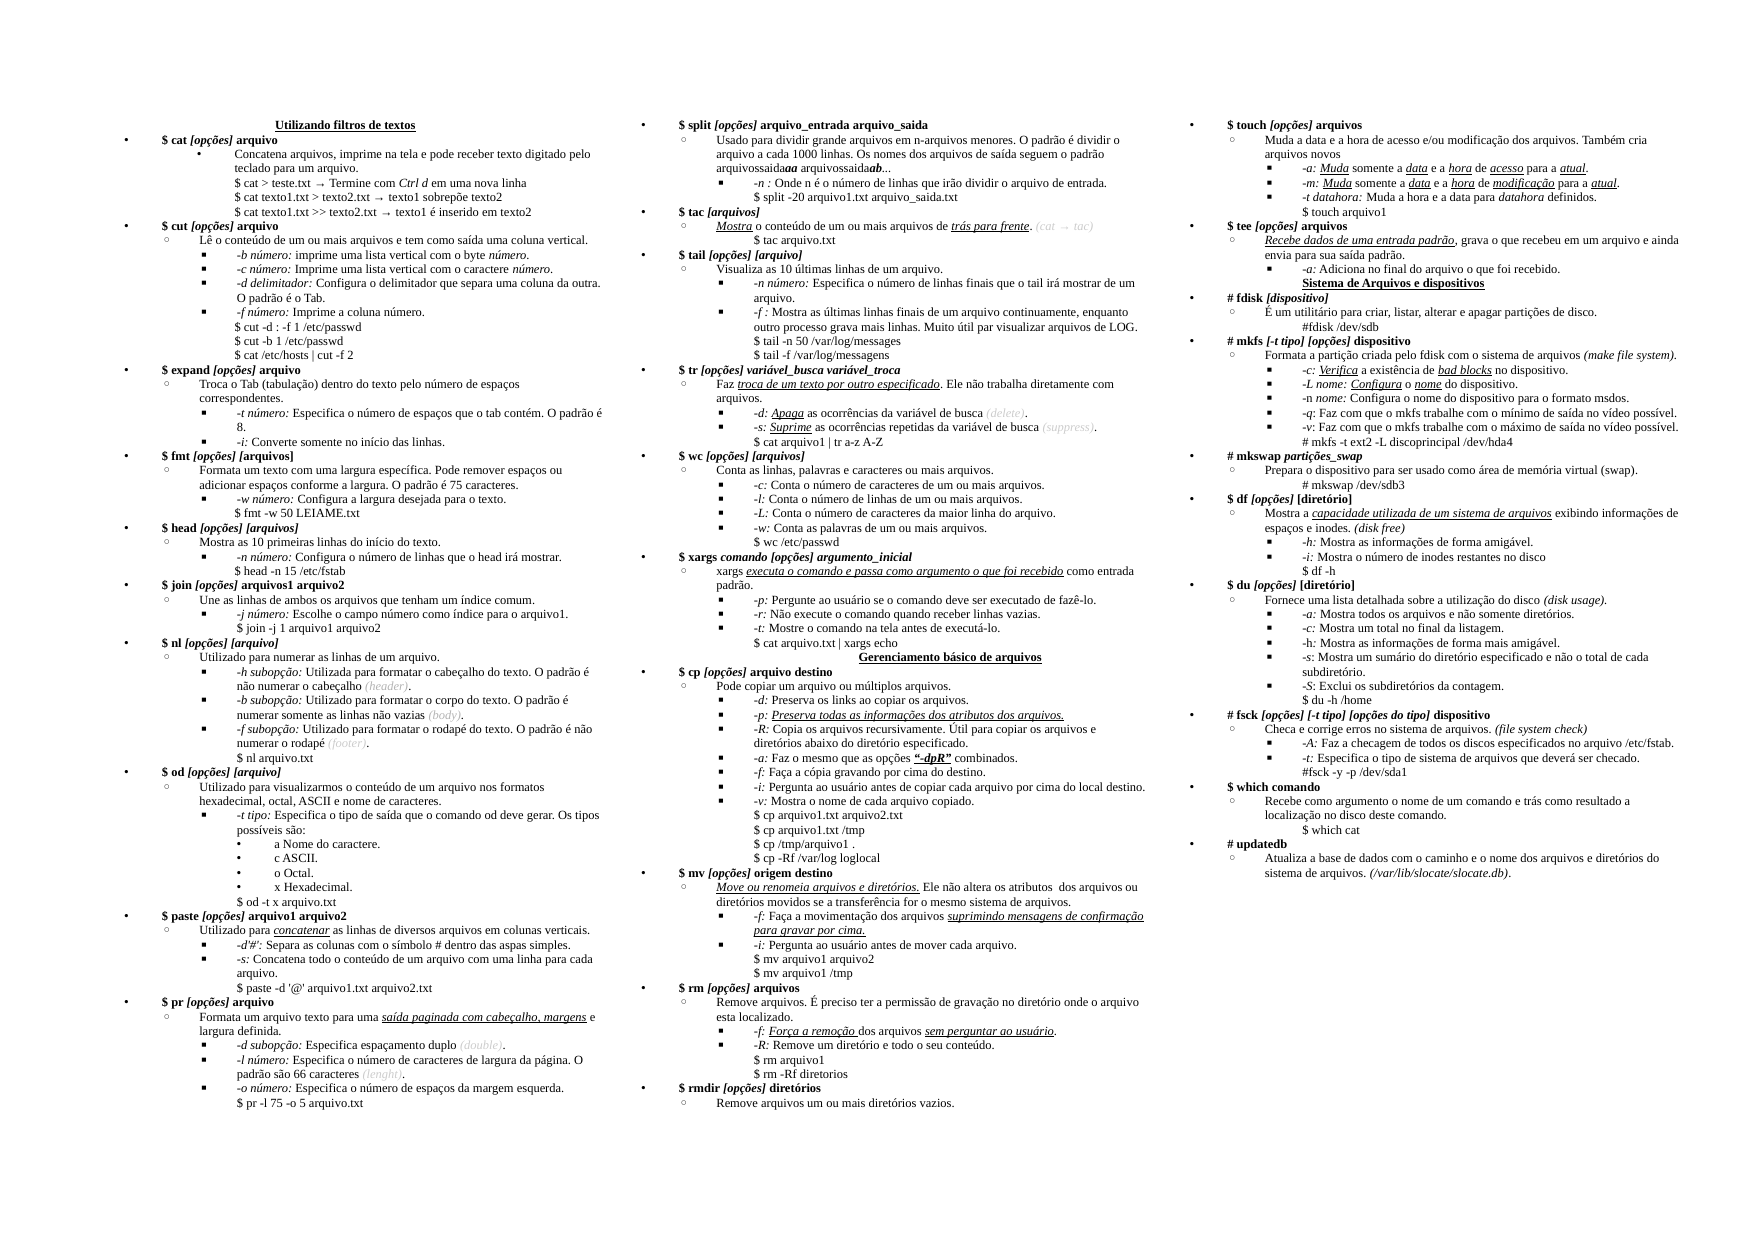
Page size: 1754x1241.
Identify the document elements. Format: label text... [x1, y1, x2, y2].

list -h: Mostra as informações de forma mais amigável. [1264, 636, 1681, 650]
list Formata um texto com uma largura específica. Pode remover espaços ou adicionar espaços conforme a largura. O padrão é 75 caracteres. [162, 463, 604, 492]
list Formata um arquivo texto para uma saída paginada com cabeçalho, margens e largura definida. [162, 1009, 604, 1038]
list -A: Faz a checagem de todos os discos especificados no arquivo /etc/fstab. [1264, 736, 1681, 751]
list -a: Mostra todos os arquivos e não somente diretórios. [1264, 607, 1681, 621]
list $ touch arquivo1 [1264, 204, 1681, 219]
list Mostra a capacidade utilizada de um sistema de arquivos exibindo informações de espaços e inodes. (disk free) [1227, 506, 1681, 535]
list Visualiza as 10 últimas linhas de um arquivo. [679, 262, 1146, 276]
list -s: Mostra um sumário do diretório especificado e não o total de cada subdiretório. [1264, 650, 1681, 679]
list -t: Mostre o comando na tela antes de executá-lo. [716, 621, 1146, 636]
list $ head [opções] [arquivos] [124, 521, 604, 535]
list $ tac arquivo.txt [716, 233, 1146, 247]
list -a: Adiciona no final do arquivo o que foi recebido. [1264, 262, 1681, 276]
list -l: Conta o número de linhas de um ou mais arquivos. [716, 492, 1146, 506]
list -f subopção: Utilizado para formatar o rodapé do texto. O padrão é não numerar o rodapé (footer). [199, 722, 604, 751]
list É um utilitário para criar, listar, alterar e apagar partições de disco. [1227, 305, 1681, 319]
list $ which cat [1264, 822, 1681, 837]
list Mostra o conteúdo de um ou mais arquivos de trás para frente. (cat → tac) [679, 219, 1146, 233]
list $ wc [opções] [arquivos] [641, 449, 1146, 463]
list Muda a data e a hora de acesso e/ou modificação dos arquivos. Também cria arquivos novos [1227, 132, 1681, 161]
list -l número: Especifica o número de caracteres de largura da página. O padrão são 66 caracteres (lenght). [199, 1052, 604, 1081]
list Remove arquivos. É preciso ter a permissão de gravação no diretório onde o arquivo esta localizado. [679, 995, 1146, 1024]
list -R: Remove um diretório e todo o seu conteúdo. [716, 1038, 1146, 1052]
list $ cat arquivo1 | tr a-z A-Z [716, 434, 1146, 449]
list Lê o conteúdo de um ou mais arquivos e tem como saída uma coluna vertical. [162, 233, 604, 247]
list -b número: imprime uma lista vertical com o byte número. [199, 247, 604, 262]
list -s: Concatena todo o conteúdo de um arquivo com uma linha para cada arquivo. [199, 952, 604, 981]
list -i: Converte somente no início das linhas. [199, 434, 604, 449]
list -f: Faça a cópia gravando por cima do destino. [716, 765, 1146, 779]
list -v: Mostra o nome de cada arquivo copiado. [716, 794, 1146, 808]
list $ cp arquivo1.txt arquivo2.txt [716, 808, 1146, 822]
list $ od [opções] [arquivo] [124, 765, 604, 779]
list -j número: Escolhe o campo número como índice para o arquivo1. [199, 607, 604, 621]
list -S: Exclui os subdiretórios da contagem. [1264, 679, 1681, 693]
text $ head -n 15 /etc/fstab [87, 564, 604, 578]
list $ cp -Rf /var/log loglocal [716, 851, 1146, 866]
list -f: Faça a movimentação dos arquivos suprimindo mensagens de confirmação para gravar por cima. [716, 909, 1146, 937]
list Atualiza a base de dados com o caminho e o nome dos arquivos e diretórios do sistema de arquivos. (/var/lib/slocate/slocate.db). [1227, 851, 1681, 880]
list Utilizado para concatenar as linhas de diversos arquivos em colunas verticais. [162, 923, 604, 937]
list xargs executa o comando e passa como argumento o que foi recebido como entrada padrão. [679, 564, 1146, 592]
list $ cat texto1.txt >> texto2.txt → texto1 é inserido em texto2 [197, 204, 604, 219]
list $ fmt [opções] [arquivos] [124, 449, 604, 463]
list Une as linhas de ambos os arquivos que tenham um índice comum. [162, 592, 604, 607]
list -d delimitador: Configura o delimitador que separa uma coluna da outra. O padrão é o Tab. [199, 276, 604, 305]
list -L: Conta o número de caracteres da maior linha do arquivo. [716, 506, 1146, 521]
list -f: Força a remoção dos arquivos sem perguntar ao usuário. [716, 1024, 1146, 1038]
list $ cat texto1.txt > texto2.txt → texto1 sobrepõe texto2 [197, 190, 604, 204]
list -d: Preserva os links ao copiar os arquivos. [716, 693, 1146, 707]
list Concatena arquivos, imprime na tela e pode receber texto digitado pelo teclado para um arquivo. [197, 147, 604, 176]
list Gerenciamento básico de arquivos [716, 650, 1146, 664]
list $ df -h [1264, 564, 1681, 578]
list $ mv arquivo1 arquivo2 [716, 952, 1146, 966]
list $ od -t x arquivo.txt [199, 894, 604, 909]
text Utilizando filtros de textos [87, 118, 604, 132]
list $ split -20 arquivo1.txt arquivo_saida.txt [716, 190, 1146, 204]
list $ cp arquivo1.txt /tmp [716, 822, 1146, 837]
list -w: Conta as palavras de um ou mais arquivos. [716, 521, 1146, 535]
list -t número: Especifica o número de espaços que o tab contém. O padrão é 8. [199, 406, 604, 434]
list -q: Faz com que o mkfs trabalhe com o mínimo de saída no vídeo possível. [1264, 406, 1681, 420]
list Faz troca de um texto por outro especificado. Ele não trabalha diretamente com arquivos. [679, 377, 1146, 406]
list #fsck -y -p /dev/sda1 [1264, 765, 1681, 779]
list Utilizado para visualizarmos o conteúdo de um arquivo nos formatos hexadecimal, octal, ASCII e nome de caracteres. [162, 779, 604, 808]
list -t: Especifica o tipo de sistema de arquivos que deverá ser checado. [1264, 751, 1681, 765]
list -n : Onde n é o número de linhas que irão dividir o arquivo de entrada. [716, 176, 1146, 190]
list $ tr [opções] variável_busca variável_troca [641, 362, 1146, 377]
list -p: Pergunte ao usuário se o comando deve ser executado de fazê-lo. [716, 592, 1146, 607]
list Sistema de Arquivos e dispositivos [1264, 276, 1681, 291]
list -h: Mostra as informações de forma amigável. [1264, 535, 1681, 549]
list -b subopção: Utilizado para formatar o corpo do texto. O padrão é numerar somente as linhas não vazias (body). [199, 693, 604, 722]
list x Hexadecimal. [237, 880, 604, 894]
list $ nl arquivo.txt [199, 751, 604, 765]
list $ cut [opções] arquivo [124, 219, 604, 233]
list c ASCII. [237, 851, 604, 866]
list $ tail [opções] [arquivo] [641, 247, 1146, 262]
list -s: Suprime as ocorrências repetidas da variável de busca (suppress). [716, 420, 1146, 434]
list Conta as linhas, palavras e caracteres ou mais arquivos. [679, 463, 1146, 477]
list $ paste [opções] arquivo1 arquivo2 [124, 909, 604, 923]
list $ tail -n 50 /var/log/messages [716, 334, 1146, 348]
list $ paste -d '@' arquivo1.txt arquivo2.txt [199, 981, 604, 995]
list Troca o Tab (tabulação) dentro do texto pelo número de espaços correspondentes. [162, 377, 604, 406]
list $ cat [opções] arquivo [124, 132, 604, 147]
list Move ou renomeia arquivos e diretórios. Ele não altera os atributos dos arquivos ou diretórios movidos se a transferência for o mesmo sistema de arquivos. [679, 880, 1146, 909]
list $ split [opções] arquivo_entrada arquivo_saida [641, 118, 1146, 132]
list -i: Pergunta ao usuário antes de copiar cada arquivo por cima do local destino. [716, 779, 1146, 794]
text $ cat /etc/hosts | cut -f 2 [87, 348, 604, 362]
list -n número: Especifica o número de linhas finais que o tail irá mostrar de um arquivo. [716, 276, 1146, 305]
list # mkfs -t ext2 -L discoprincipal /dev/hda4 [1264, 434, 1681, 449]
list $ pr [opções] arquivo [124, 995, 604, 1009]
list -d subopção: Especifica espaçamento duplo (double). [199, 1038, 604, 1052]
list Mostra as 10 primeiras linhas do início do texto. [162, 535, 604, 549]
list -f número: Imprime a coluna número. [199, 305, 604, 319]
list $ rm [opções] arquivos [641, 981, 1146, 995]
list # mkfs [-t tipo] [opções] dispositivo [1189, 334, 1681, 348]
list -p: Preserva todas as informações dos atributos dos arquivos. [716, 707, 1146, 722]
list $ wc /etc/passwd [716, 535, 1146, 549]
list $ du -h /home [1264, 693, 1681, 707]
text $ fmt -w 50 LEIAME.txt [87, 506, 604, 521]
list # mkswap partições_swap [1189, 449, 1681, 463]
list Checa e corrige erros no sistema de arquivos. (file system check) [1227, 722, 1681, 736]
list Formata a partição criada pelo fdisk com o sistema de arquivos (make file system). [1227, 348, 1681, 362]
list -h subopção: Utilizada para formatar o cabeçalho do texto. O padrão é não numerar o cabeçalho (header). [199, 664, 604, 693]
list $ mv arquivo1 /tmp [716, 966, 1146, 981]
list $ tac [arquivos] [641, 204, 1146, 219]
list $ tee [opções] arquivos [1189, 219, 1681, 233]
list #fdisk /dev/sdb [1264, 319, 1681, 334]
list Fornece uma lista detalhada sobre a utilização do disco (disk usage). [1227, 592, 1681, 607]
list Pode copiar um arquivo ou múltiplos arquivos. [679, 679, 1146, 693]
list -v: Faz com que o mkfs trabalhe com o máximo de saída no vídeo possível. [1264, 420, 1681, 434]
list -o número: Especifica o número de espaços da margem esquerda. [199, 1081, 604, 1096]
list Usado para dividir grande arquivos em n-arquivos menores. O padrão é dividir o arquivo a cada 1000 linhas. Os nomes dos arquivos de saída seguem o padrão arquivossaidaaa arquivossaidaab... [679, 132, 1146, 176]
list $ touch [opções] arquivos [1189, 118, 1681, 132]
list $ du [opções] [diretório] [1189, 578, 1681, 592]
list $ df [opções] [diretório] [1189, 492, 1681, 506]
list -i: Pergunta ao usuário antes de mover cada arquivo. [716, 937, 1146, 952]
list # updatedb [1189, 837, 1681, 851]
list Utilizado para numerar as linhas de um arquivo. [162, 650, 604, 664]
list -t datahora: Muda a hora e a data para datahora definidos. [1264, 190, 1681, 204]
list -t tipo: Especifica o tipo de saída que o comando od deve gerar. Os tipos possíveis são: [199, 808, 604, 837]
list -a: Muda somente a data e a hora de acesso para a atual. [1264, 161, 1681, 176]
list $ cat arquivo.txt | xargs echo [716, 636, 1146, 650]
list $ which comando [1189, 779, 1681, 794]
text $ cut -b 1 /etc/passwd [87, 334, 604, 348]
text $ cut -d : -f 1 /etc/passwd [87, 319, 604, 334]
list # fdisk [dispositivo] [1189, 291, 1681, 305]
list Prepara o dispositivo para ser usado como área de memória virtual (swap). [1227, 463, 1681, 477]
list $ join -j 1 arquivo1 arquivo2 [199, 621, 604, 636]
list $ join [opções] arquivos1 arquivo2 [124, 578, 604, 592]
list $ cat > teste.txt → Termine com Ctrl d em uma nova linha [197, 176, 604, 190]
list -w número: Configura a largura desejada para o texto. [199, 492, 604, 506]
list -c número: Imprime uma lista vertical com o caractere número. [199, 262, 604, 276]
list -c: Verifica a existência de bad blocks no dispositivo. [1264, 362, 1681, 377]
list $ pr -l 75 -o 5 arquivo.txt [199, 1096, 604, 1110]
list -f : Mostra as últimas linhas finais de um arquivo continuamente, enquanto outro processo grava mais linhas. Muito útil par visualizar arquivos de LOG. [716, 305, 1146, 334]
list -n nome: Configura o nome do dispositivo para o formato msdos. [1264, 391, 1681, 406]
list -d'#': Separa as colunas com o símbolo # dentro das aspas simples. [199, 937, 604, 952]
list # fsck [opções] [-t tipo] [opções do tipo] dispositivo [1189, 707, 1681, 722]
list Remove arquivos um ou mais diretórios vazios. [679, 1096, 1146, 1110]
list -n número: Configura o número de linhas que o head irá mostrar. [199, 549, 604, 564]
list $ tail -f /var/log/messagens [716, 348, 1146, 362]
list a Nome do caractere. [237, 837, 604, 851]
list $ expand [opções] arquivo [124, 362, 604, 377]
list $ rm -Rf diretorios [716, 1067, 1146, 1081]
list Recebe como argumento o nome de um comando e trás como resultado a localização no disco deste comando. [1227, 794, 1681, 822]
list o Octal. [237, 866, 604, 880]
list $ nl [opções] [arquivo] [124, 636, 604, 650]
list $ xargs comando [opções] argumento_inicial [641, 549, 1146, 564]
list # mkswap /dev/sdb3 [1264, 477, 1681, 492]
list -R: Copia os arquivos recursivamente. Útil para copiar os arquivos e diretórios abaixo do diretório especificado. [716, 722, 1146, 751]
list -r: Não execute o comando quando receber linhas vazias. [716, 607, 1146, 621]
list $ cp /tmp/arquivo1 . [716, 837, 1146, 851]
list -i: Mostra o número de inodes restantes no disco [1264, 549, 1681, 564]
list $ rmdir [opções] diretórios [641, 1081, 1146, 1096]
list -c: Mostra um total no final da listagem. [1264, 621, 1681, 636]
list -d: Apaga as ocorrências da variável de busca (delete). [716, 406, 1146, 420]
list $ cp [opções] arquivo destino [641, 664, 1146, 679]
list -c: Conta o número de caracteres de um ou mais arquivos. [716, 477, 1146, 492]
list -m: Muda somente a data e a hora de modificação para a atual. [1264, 176, 1681, 190]
list $ mv [opções] origem destino [641, 866, 1146, 880]
list $ rm arquivo1 [716, 1052, 1146, 1067]
list -a: Faz o mesmo que as opções “-dpR” combinados. [716, 751, 1146, 765]
list -L nome: Configura o nome do dispositivo. [1264, 377, 1681, 391]
list Recebe dados de uma entrada padrão, grava o que recebeu em um arquivo e ainda envia para sua saída padrão. [1227, 233, 1681, 262]
